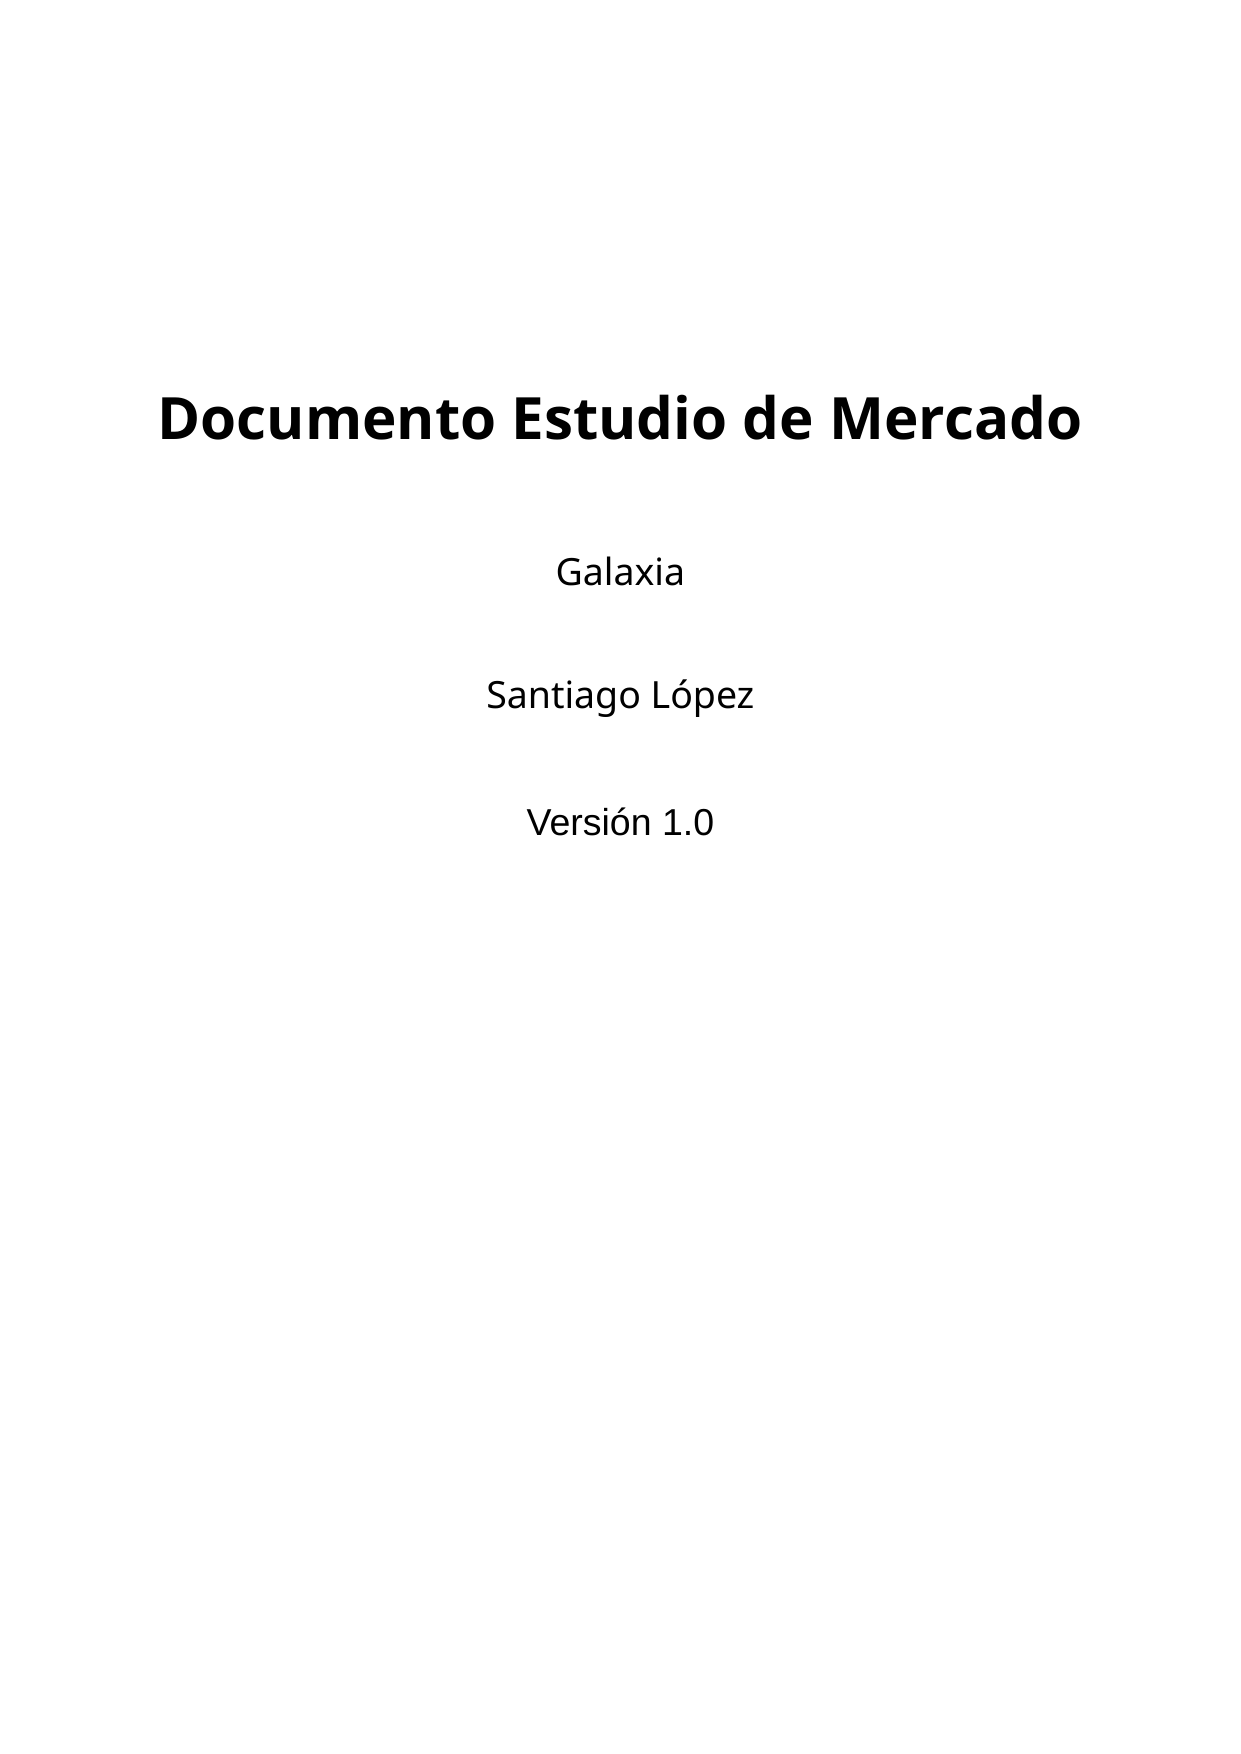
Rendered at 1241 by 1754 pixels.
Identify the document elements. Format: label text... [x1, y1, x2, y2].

subtitle Versión 1.0 [118, 800, 1122, 843]
title Documento Estudio de Mercado [118, 377, 1122, 457]
subtitle Galaxia [118, 545, 1122, 596]
subtitle Santiago López [118, 669, 1122, 720]
